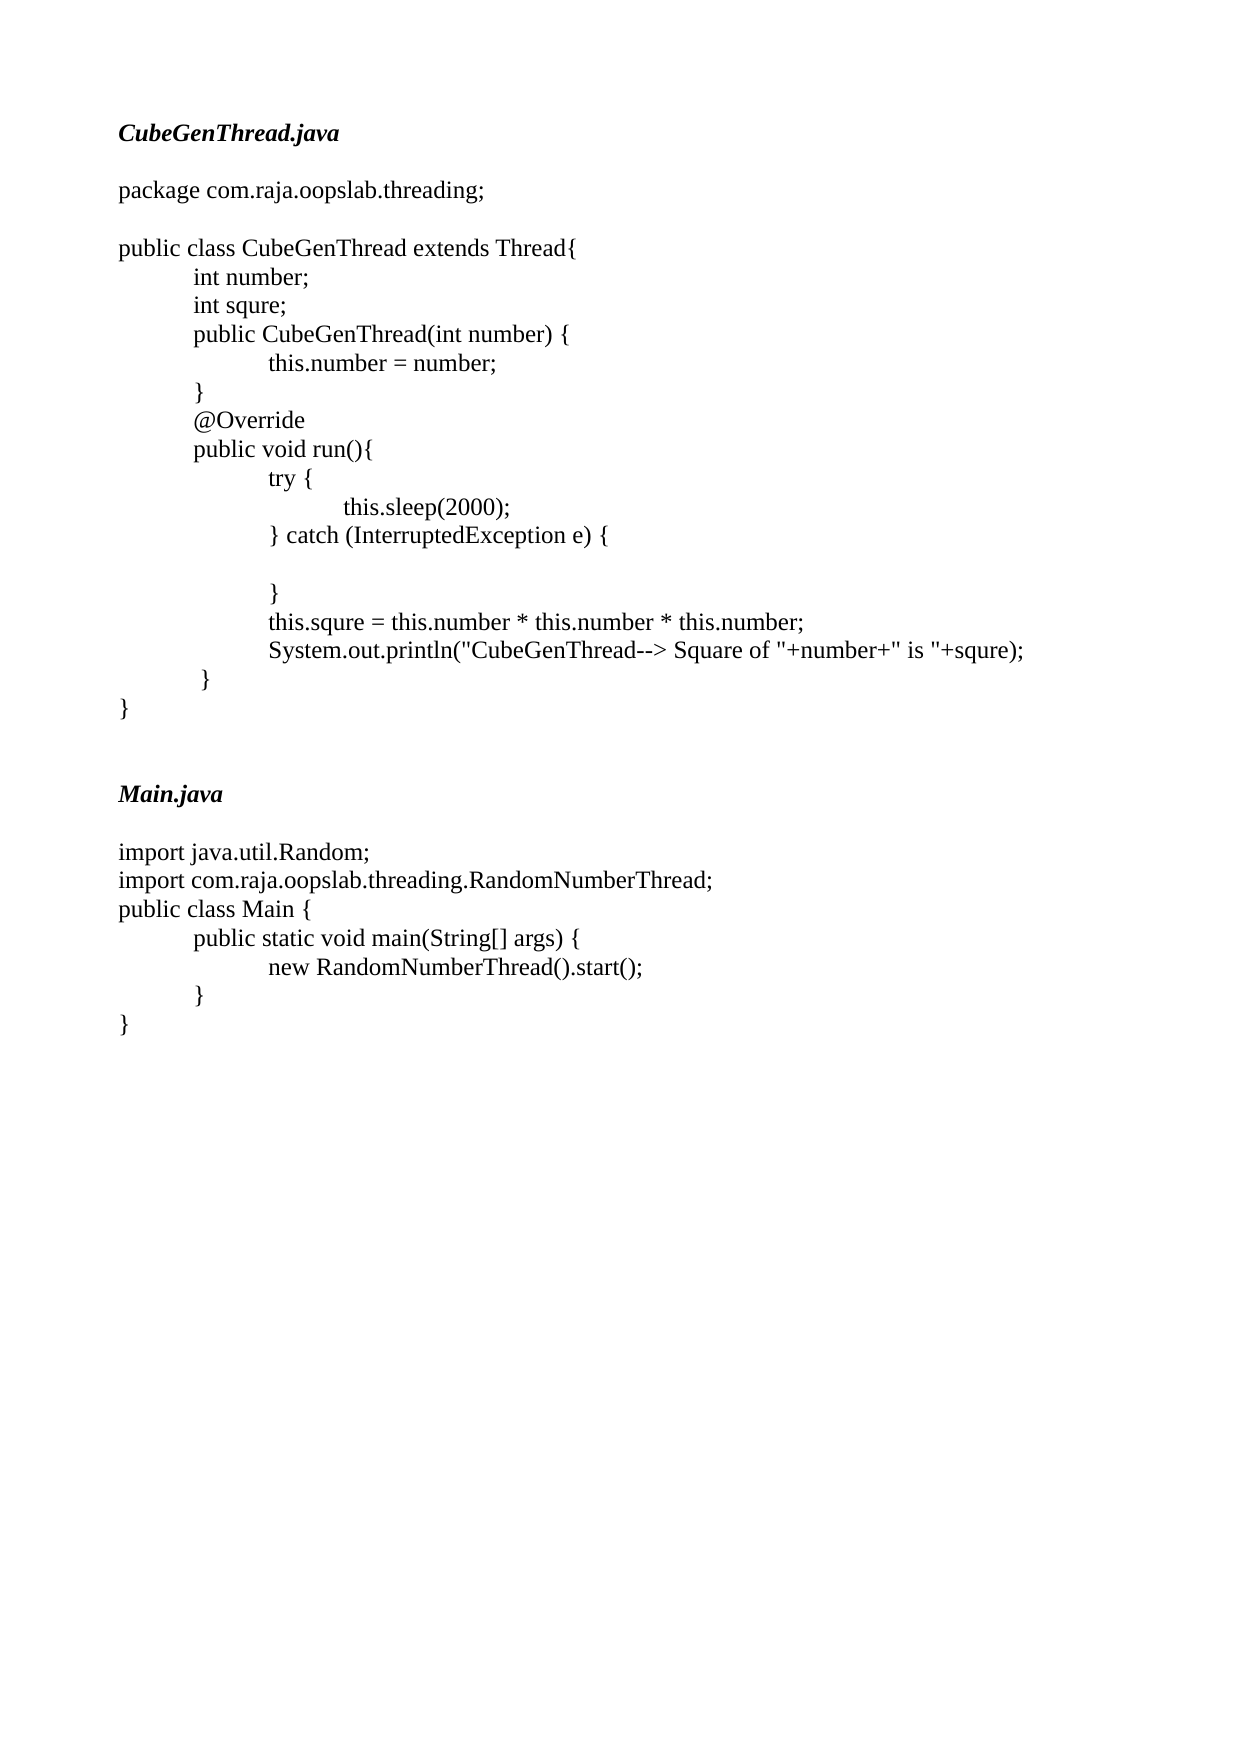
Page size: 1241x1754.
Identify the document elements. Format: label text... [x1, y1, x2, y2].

text import com.raja.oopslab.threading.RandomNumberThread; [118, 866, 1122, 894]
text new RandomNumberThread().start(); [118, 952, 1122, 981]
text public void run(){ [118, 434, 1122, 463]
text package com.raja.oopslab.threading; [118, 176, 1122, 204]
text this.number = number; [118, 348, 1122, 377]
text try { [118, 463, 1122, 492]
text Main.java [118, 779, 1122, 808]
text } [118, 377, 1122, 406]
text public class Main { [118, 894, 1122, 923]
text int squre; [118, 291, 1122, 319]
text } [118, 981, 1122, 1009]
text CubeGenThread.java [118, 118, 1122, 147]
text this.squre = this.number * this.number * this.number; [118, 607, 1122, 636]
text public static void main(String[] args) { [118, 923, 1122, 952]
text } [118, 578, 1122, 607]
text public class CubeGenThread extends Thread{ [118, 233, 1122, 262]
text import java.util.Random; [118, 837, 1122, 866]
text int number; [118, 262, 1122, 291]
text } [118, 1009, 1122, 1038]
text this.sleep(2000); [118, 492, 1122, 521]
text } [118, 693, 1122, 722]
text System.out.println("CubeGenThread--> Square of "+number+" is "+squre); [118, 636, 1122, 664]
text public CubeGenThread(int number) { [118, 319, 1122, 348]
text } catch (InterruptedException e) { [118, 521, 1122, 549]
text @Override [118, 406, 1122, 434]
text } [118, 664, 1122, 693]
